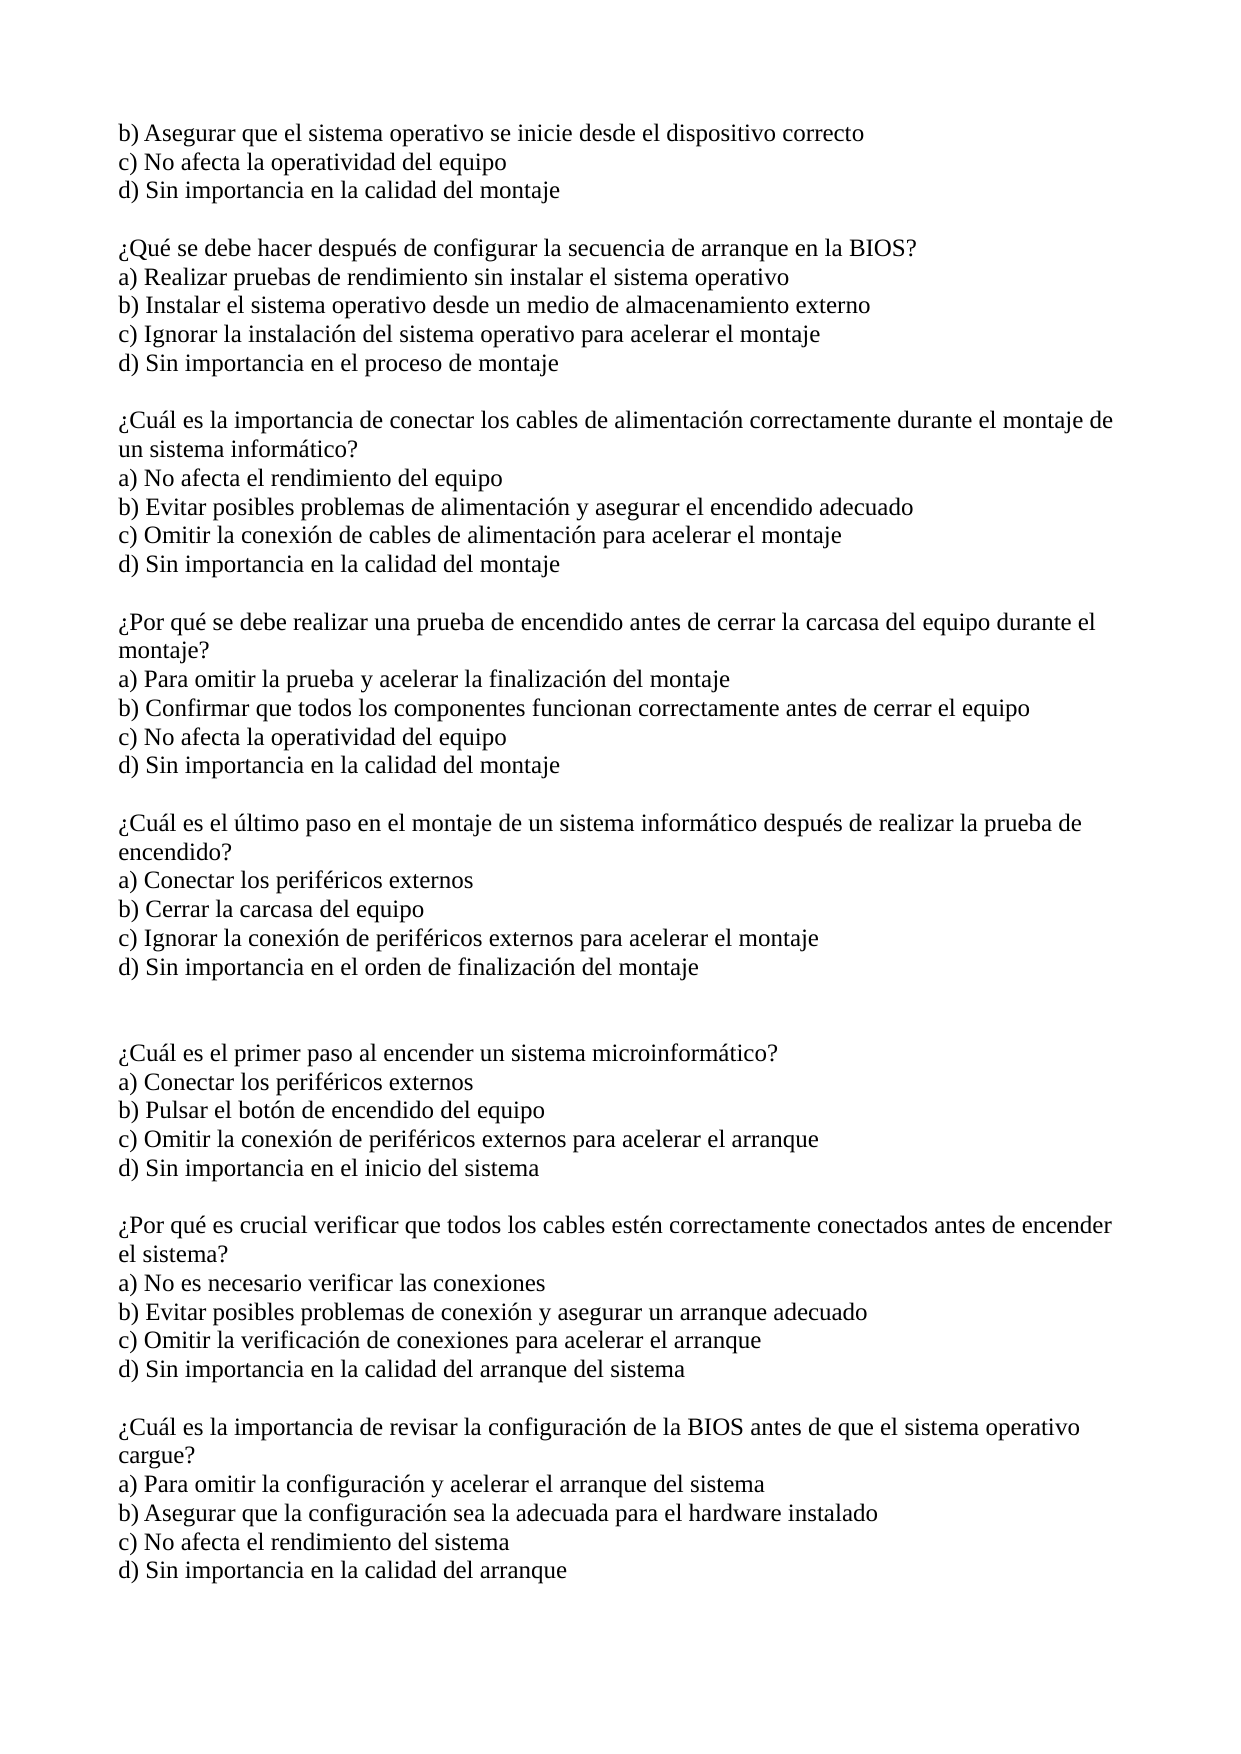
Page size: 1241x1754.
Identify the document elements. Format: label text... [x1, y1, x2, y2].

text c) No afecta el rendimiento del sistema [118, 1527, 1122, 1556]
text ¿Qué se debe hacer después de configurar la secuencia de arranque en la BIOS? [118, 233, 1122, 262]
text d) Sin importancia en la calidad del arranque del sistema [118, 1354, 1122, 1383]
text ¿Por qué se debe realizar una prueba de encendido antes de cerrar la carcasa del equipo durante el montaje? [118, 607, 1122, 664]
text d) Sin importancia en la calidad del arranque [118, 1556, 1122, 1584]
text b) Evitar posibles problemas de alimentación y asegurar el encendido adecuado [118, 492, 1122, 521]
text d) Sin importancia en el inicio del sistema [118, 1153, 1122, 1182]
text a) Para omitir la configuración y acelerar el arranque del sistema [118, 1469, 1122, 1498]
text a) No afecta el rendimiento del equipo [118, 463, 1122, 492]
text ¿Por qué es crucial verificar que todos los cables estén correctamente conectados antes de encender el sistema? [118, 1211, 1122, 1268]
text c) No afecta la operatividad del equipo [118, 147, 1122, 176]
text a) No es necesario verificar las conexiones [118, 1268, 1122, 1297]
text ¿Cuál es el primer paso al encender un sistema microinformático? [118, 1038, 1122, 1067]
text b) Pulsar el botón de encendido del equipo [118, 1096, 1122, 1124]
text b) Asegurar que la configuración sea la adecuada para el hardware instalado [118, 1498, 1122, 1527]
text c) Omitir la conexión de cables de alimentación para acelerar el montaje [118, 521, 1122, 549]
text a) Para omitir la prueba y acelerar la finalización del montaje [118, 664, 1122, 693]
text a) Conectar los periféricos externos [118, 1067, 1122, 1096]
text a) Conectar los periféricos externos [118, 866, 1122, 894]
text c) Omitir la conexión de periféricos externos para acelerar el arranque [118, 1124, 1122, 1153]
text b) Cerrar la carcasa del equipo [118, 894, 1122, 923]
text d) Sin importancia en la calidad del montaje [118, 549, 1122, 578]
text b) Instalar el sistema operativo desde un medio de almacenamiento externo [118, 291, 1122, 319]
text c) Ignorar la conexión de periféricos externos para acelerar el montaje [118, 923, 1122, 952]
text ¿Cuál es la importancia de conectar los cables de alimentación correctamente durante el montaje de un sistema informático? [118, 406, 1122, 463]
text ¿Cuál es el último paso en el montaje de un sistema informático después de realizar la prueba de encendido? [118, 808, 1122, 866]
text d) Sin importancia en la calidad del montaje [118, 751, 1122, 779]
text c) Ignorar la instalación del sistema operativo para acelerar el montaje [118, 319, 1122, 348]
text b) Asegurar que el sistema operativo se inicie desde el dispositivo correcto [118, 118, 1122, 147]
text a) Realizar pruebas de rendimiento sin instalar el sistema operativo [118, 262, 1122, 291]
text c) No afecta la operatividad del equipo [118, 722, 1122, 751]
text b) Confirmar que todos los componentes funcionan correctamente antes de cerrar el equipo [118, 693, 1122, 722]
text ¿Cuál es la importancia de revisar la configuración de la BIOS antes de que el sistema operativo cargue? [118, 1412, 1122, 1469]
text d) Sin importancia en el proceso de montaje [118, 348, 1122, 377]
text c) Omitir la verificación de conexiones para acelerar el arranque [118, 1326, 1122, 1354]
text d) Sin importancia en el orden de finalización del montaje [118, 952, 1122, 981]
text b) Evitar posibles problemas de conexión y asegurar un arranque adecuado [118, 1297, 1122, 1326]
text d) Sin importancia en la calidad del montaje [118, 176, 1122, 204]
